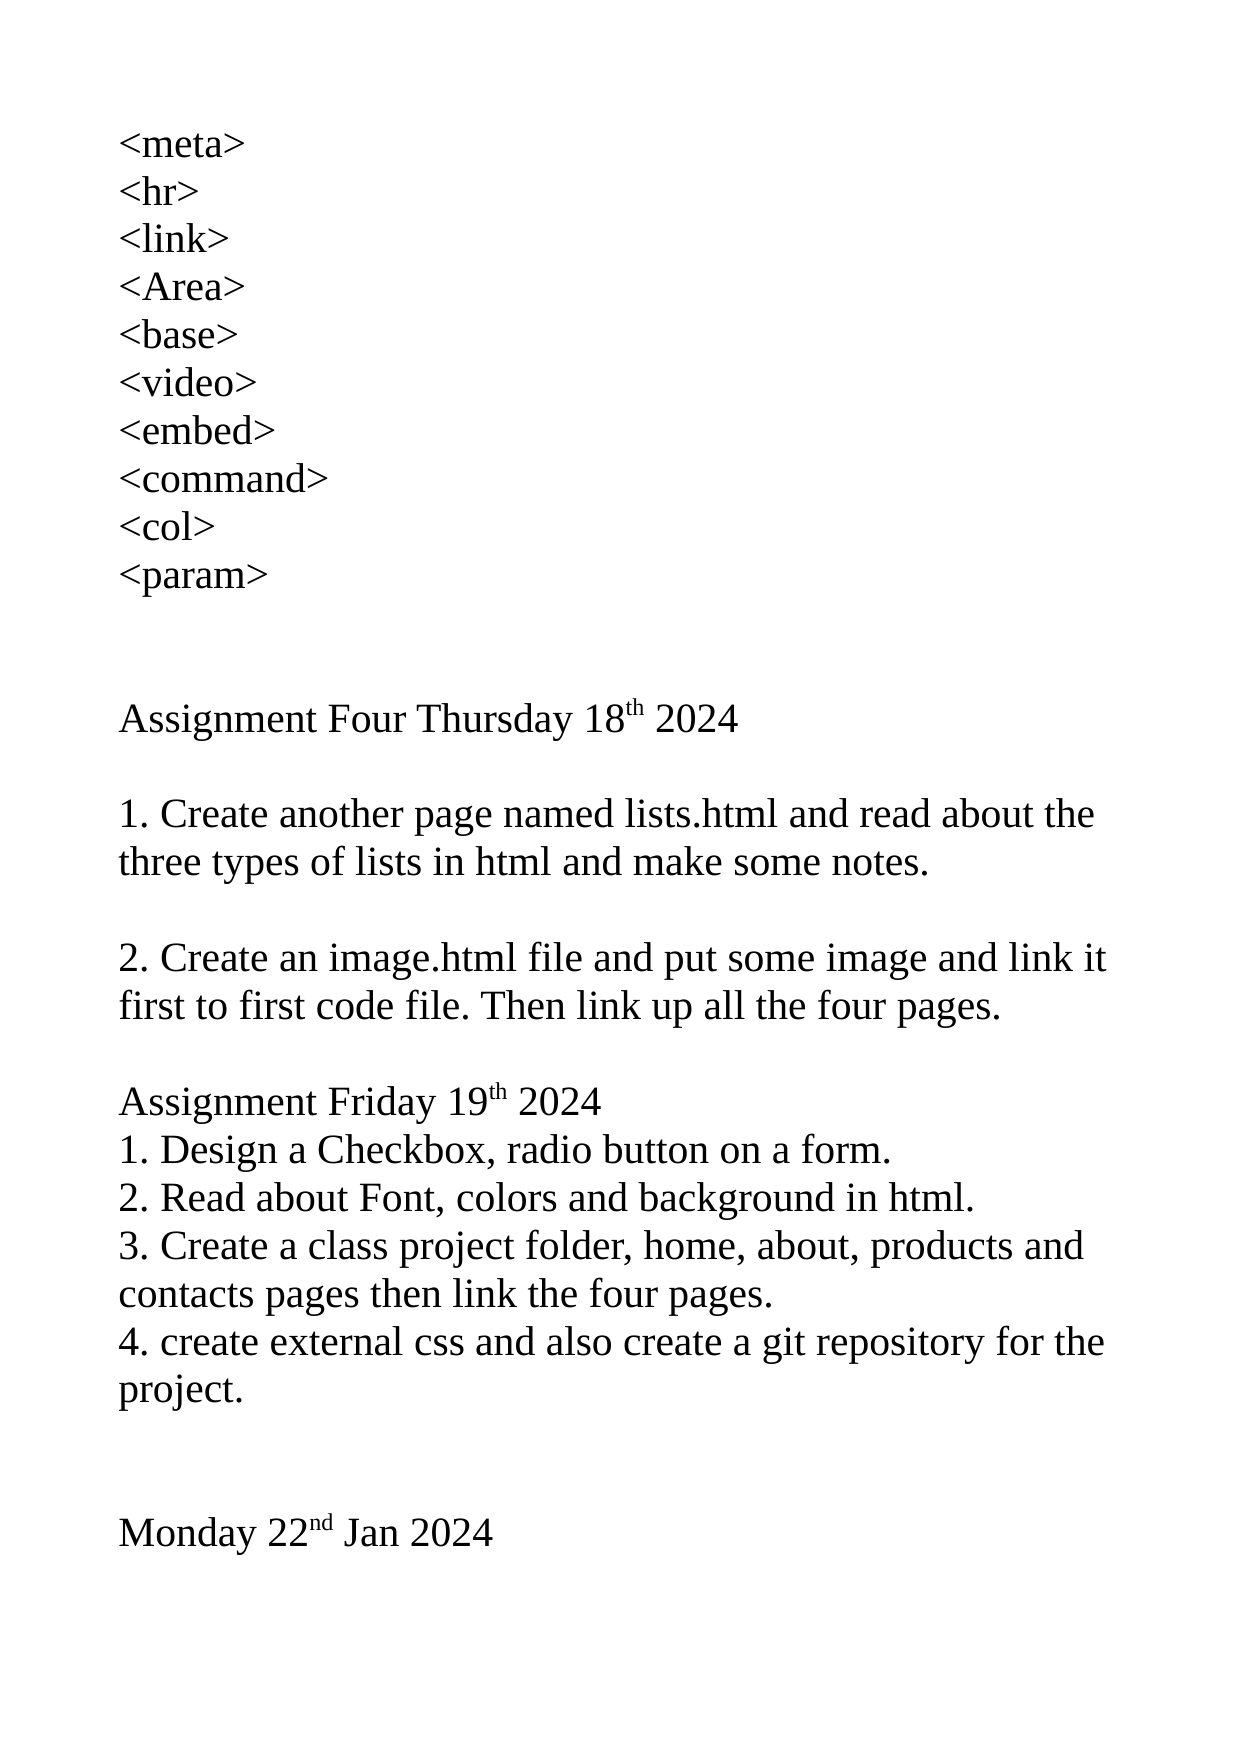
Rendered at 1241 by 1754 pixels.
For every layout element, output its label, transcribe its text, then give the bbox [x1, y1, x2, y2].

text 3. Create a class project folder, home, about, products and contacts pages then link the four pages. [118, 1220, 1122, 1316]
text 2. Create an image.html file and put some image and link it first to first code file. Then link up all the four pages. [118, 933, 1122, 1028]
text <video> [118, 358, 1122, 406]
text Assignment Four Thursday 18th 2024 [118, 693, 1122, 741]
text 4. create external css and also create a git repository for the project. [118, 1316, 1122, 1412]
text 2. Read about Font, colors and background in html. [118, 1172, 1122, 1220]
text <col> [118, 501, 1122, 549]
text <base> [118, 310, 1122, 358]
text Assignment Friday 19th 2024 [118, 1076, 1122, 1124]
text 1. Create another page named lists.html and read about the three types of lists in html and make some notes. [118, 789, 1122, 885]
text <link> [118, 214, 1122, 262]
text 1. Design a Checkbox, radio button on a form. [118, 1124, 1122, 1172]
text <embed> [118, 406, 1122, 453]
text <hr> [118, 166, 1122, 214]
text Monday 22nd Jan 2024 [118, 1508, 1122, 1556]
text <meta> [118, 118, 1122, 166]
text <command> [118, 453, 1122, 501]
text <param> [118, 549, 1122, 597]
text <Area> [118, 262, 1122, 310]
